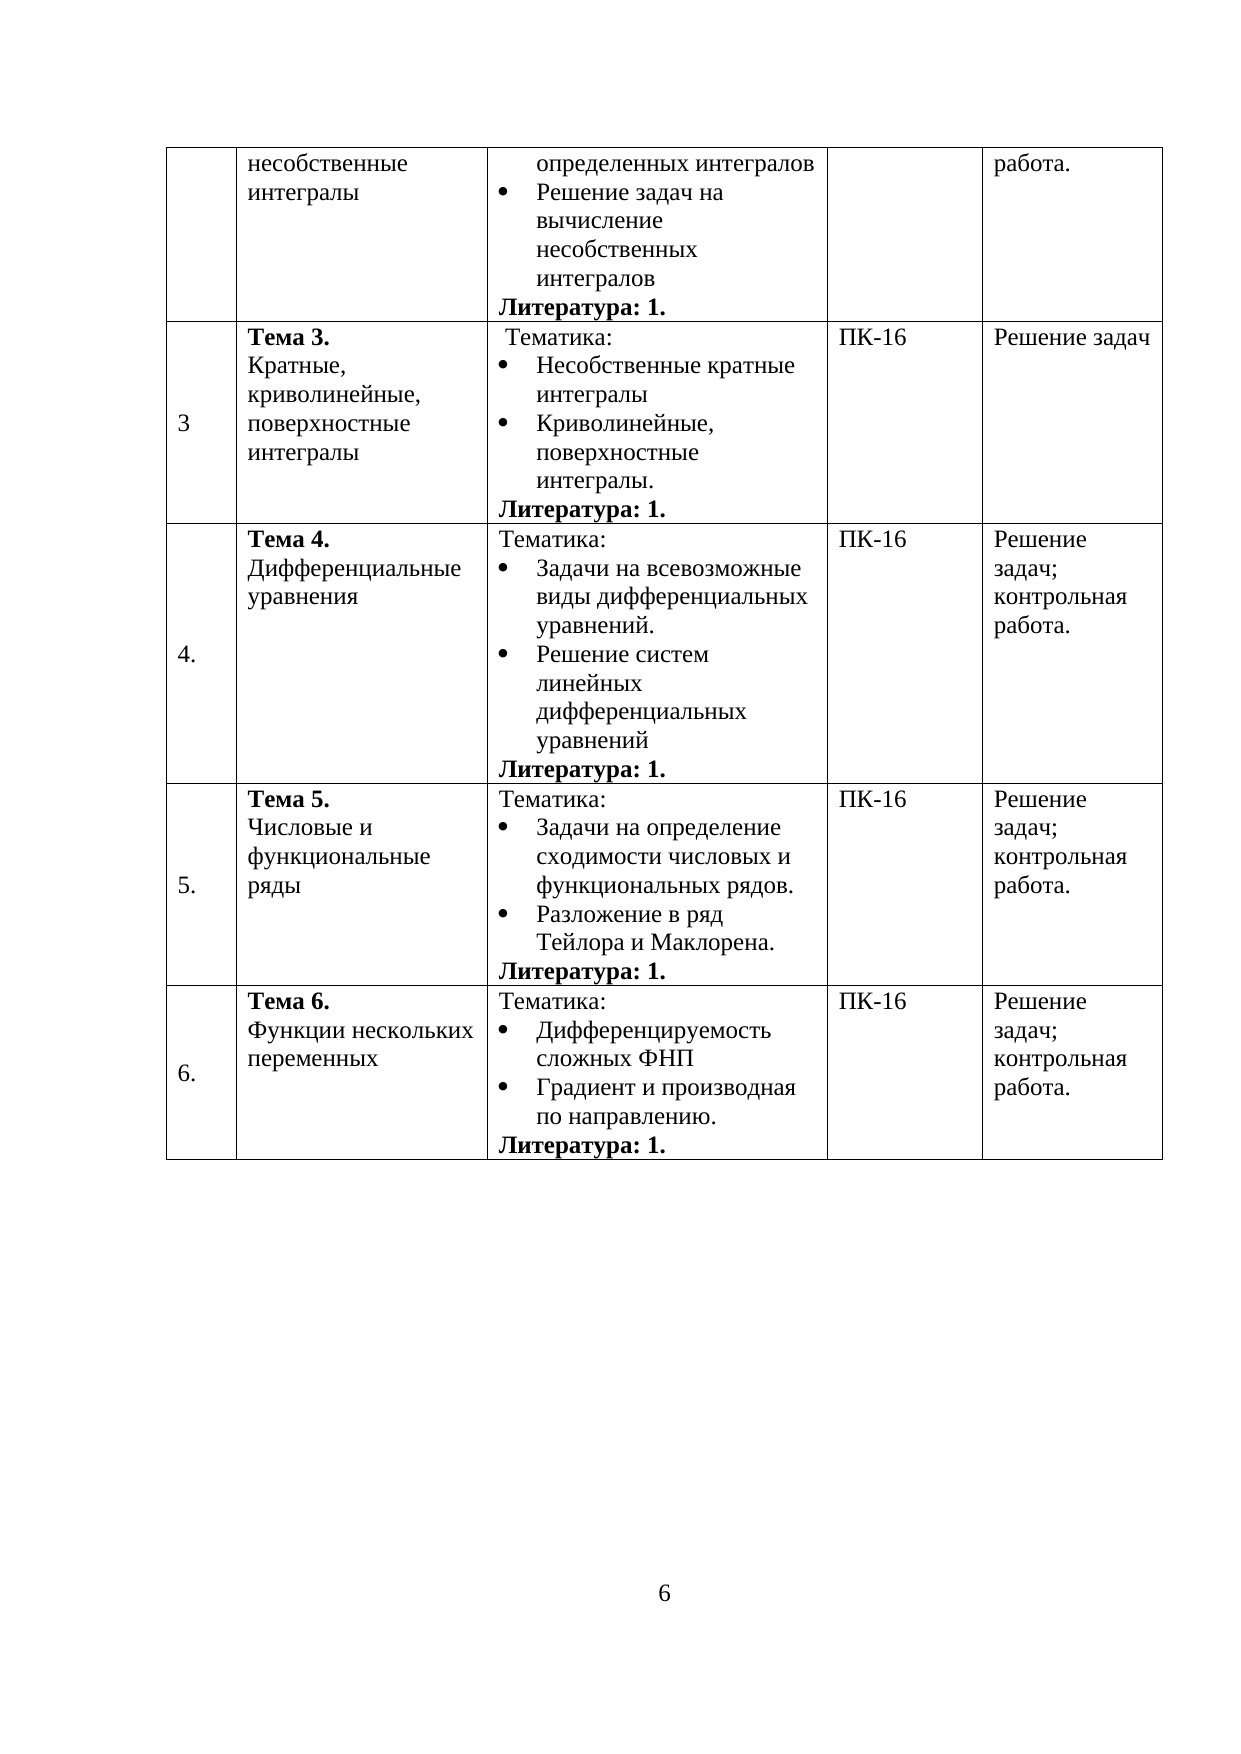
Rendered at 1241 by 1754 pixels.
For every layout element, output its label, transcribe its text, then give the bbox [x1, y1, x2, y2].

table_cell Тематика: Дифференцируемость сложных ФНП Градиент и производная по направлению. Литература: 1. [488, 986, 827, 1158]
table_cell Тематика: Задачи на определение сходимости числовых и функциональных рядов. Разложение в ряд Тейлора и Маклорена. Литература: 1. [488, 784, 827, 985]
table_cell ПК-16 [828, 524, 982, 783]
table_cell ПК-16 [828, 322, 982, 523]
table_cell Тема 6. Функции нескольких переменных [237, 986, 487, 1158]
table_cell [828, 148, 982, 321]
table_cell ПК-16 [828, 784, 982, 985]
table_cell 4. [167, 524, 236, 783]
table_cell Решение задач; контрольная работа. [983, 986, 1162, 1158]
table_cell 5. [167, 784, 236, 985]
table_cell 3 [167, 322, 236, 523]
table_cell [167, 148, 236, 321]
table_cell Решение задач [983, 322, 1162, 523]
table_cell работа. [983, 148, 1162, 321]
table_cell Тема 5. Числовые и функциональные ряды [237, 784, 487, 985]
table_cell несобственные интегралы [237, 148, 487, 321]
table_cell Тематика: Несобственные кратные интегралы Криволинейные, поверхностные интегралы. Литература: 1. [488, 322, 827, 523]
table_cell ПК-16 [828, 986, 982, 1158]
table_cell 6. [167, 986, 236, 1158]
table_cell Тема 4. Дифференциальные уравнения [237, 524, 487, 783]
table_cell определенных интегралов Решение задач на вычисление несобственных интегралов Литература: 1. [488, 148, 827, 321]
table_cell Тема 3. Кратные, криволинейные, поверхностные интегралы [237, 322, 487, 523]
table_cell Решение задач; контрольная работа. [983, 524, 1162, 783]
table_cell Решение задач; контрольная работа. [983, 784, 1162, 985]
table_cell Тематика: Задачи на всевозможные виды дифференциальных уравнений. Решение систем линейных дифференциальных уравнений Литература: 1. [488, 524, 827, 783]
